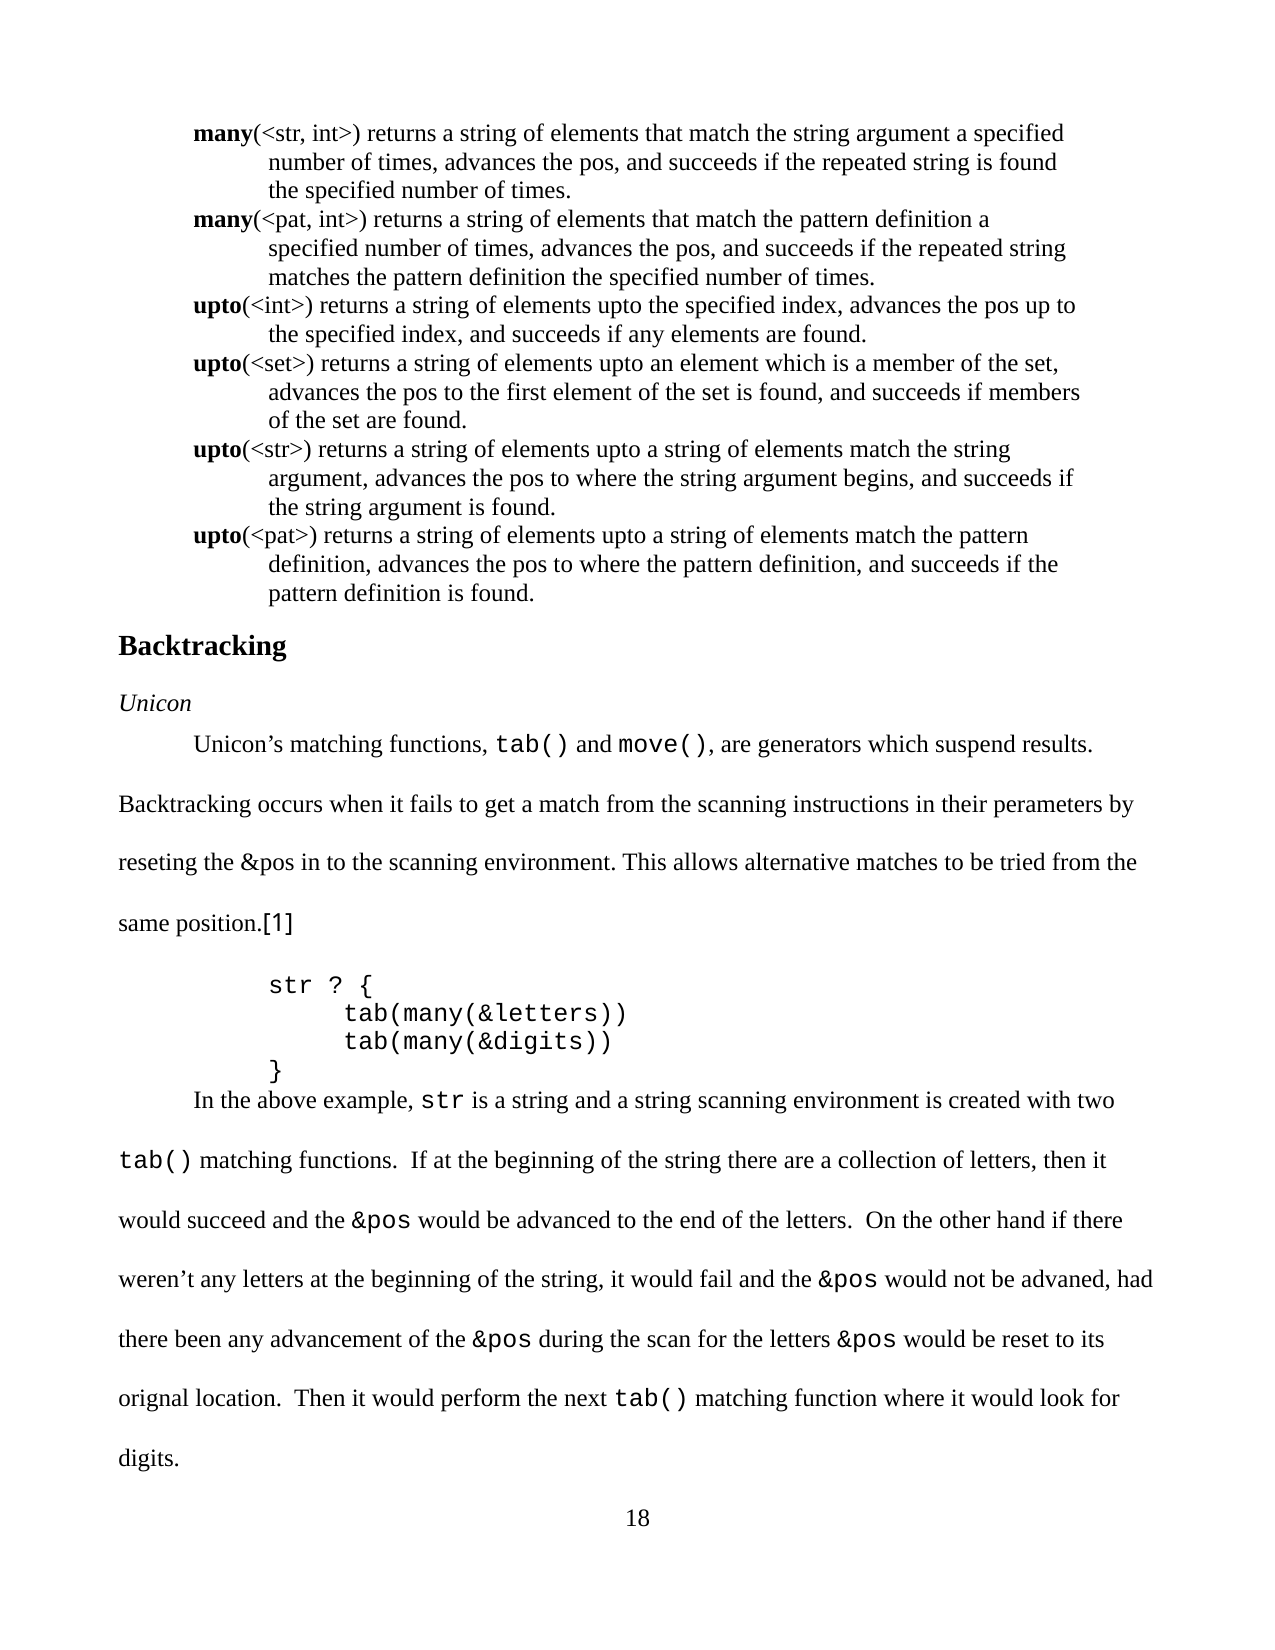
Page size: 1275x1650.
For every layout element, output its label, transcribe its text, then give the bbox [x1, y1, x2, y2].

text In the above example, str is a string and a string scanning environment is created with two tab() matching functions. If at the beginning of the string there are a collection of letters, then it would succeed and the &pos would be advanced to the end of the letters. On the other hand if there weren’t any letters at the beginning of the string, it would fail and the &pos would not be advaned, had there been any advancement of the &pos during the scan for the letters &pos would be reset to its orignal location. Then it would perform the next tab() matching function where it would look for digits. [118, 1086, 1157, 1472]
list upto(<str>) returns a string of elements upto a string of elements match the string argument, advances the pos to where the string argument begins, and succeeds if the string argument is found. [193, 434, 1082, 521]
text tab(many(&letters)) [193, 1001, 1157, 1029]
list many(<pat, int>) returns a string of elements that match the pattern definition a specified number of times, advances the pos, and succeeds if the repeated string matches the pattern definition the specified number of times. [193, 204, 1082, 291]
list upto(<pat>) returns a string of elements upto a string of elements match the pattern definition, advances the pos to where the pattern definition, and succeeds if the pattern definition is found. [193, 521, 1082, 607]
subtitle Backtracking [118, 628, 1157, 661]
text tab(many(&digits)) [193, 1029, 1157, 1057]
list many(<str, int>) returns a string of elements that match the string argument a specified number of times, advances the pos, and succeeds if the repeated string is found the specified number of times. [193, 118, 1082, 204]
list upto(<set>) returns a string of elements upto an element which is a member of the set, advances the pos to the first element of the set is found, and succeeds if members of the set are found. [193, 348, 1082, 434]
subtitle Unicon [118, 688, 1157, 717]
text } [193, 1057, 1157, 1086]
text Unicon’s matching functions, tab() and move(), are generators which suspend results. Backtracking occurs when it fails to get a match from the scanning instructions in their perameters by reseting the &pos in to the scanning environment. This allows alternative matches to be tried from the same position.[1] [118, 729, 1157, 938]
text str ? { [193, 972, 1157, 1001]
list upto(<int>) returns a string of elements upto the specified index, advances the pos up to the specified index, and succeeds if any elements are found. [193, 291, 1082, 348]
